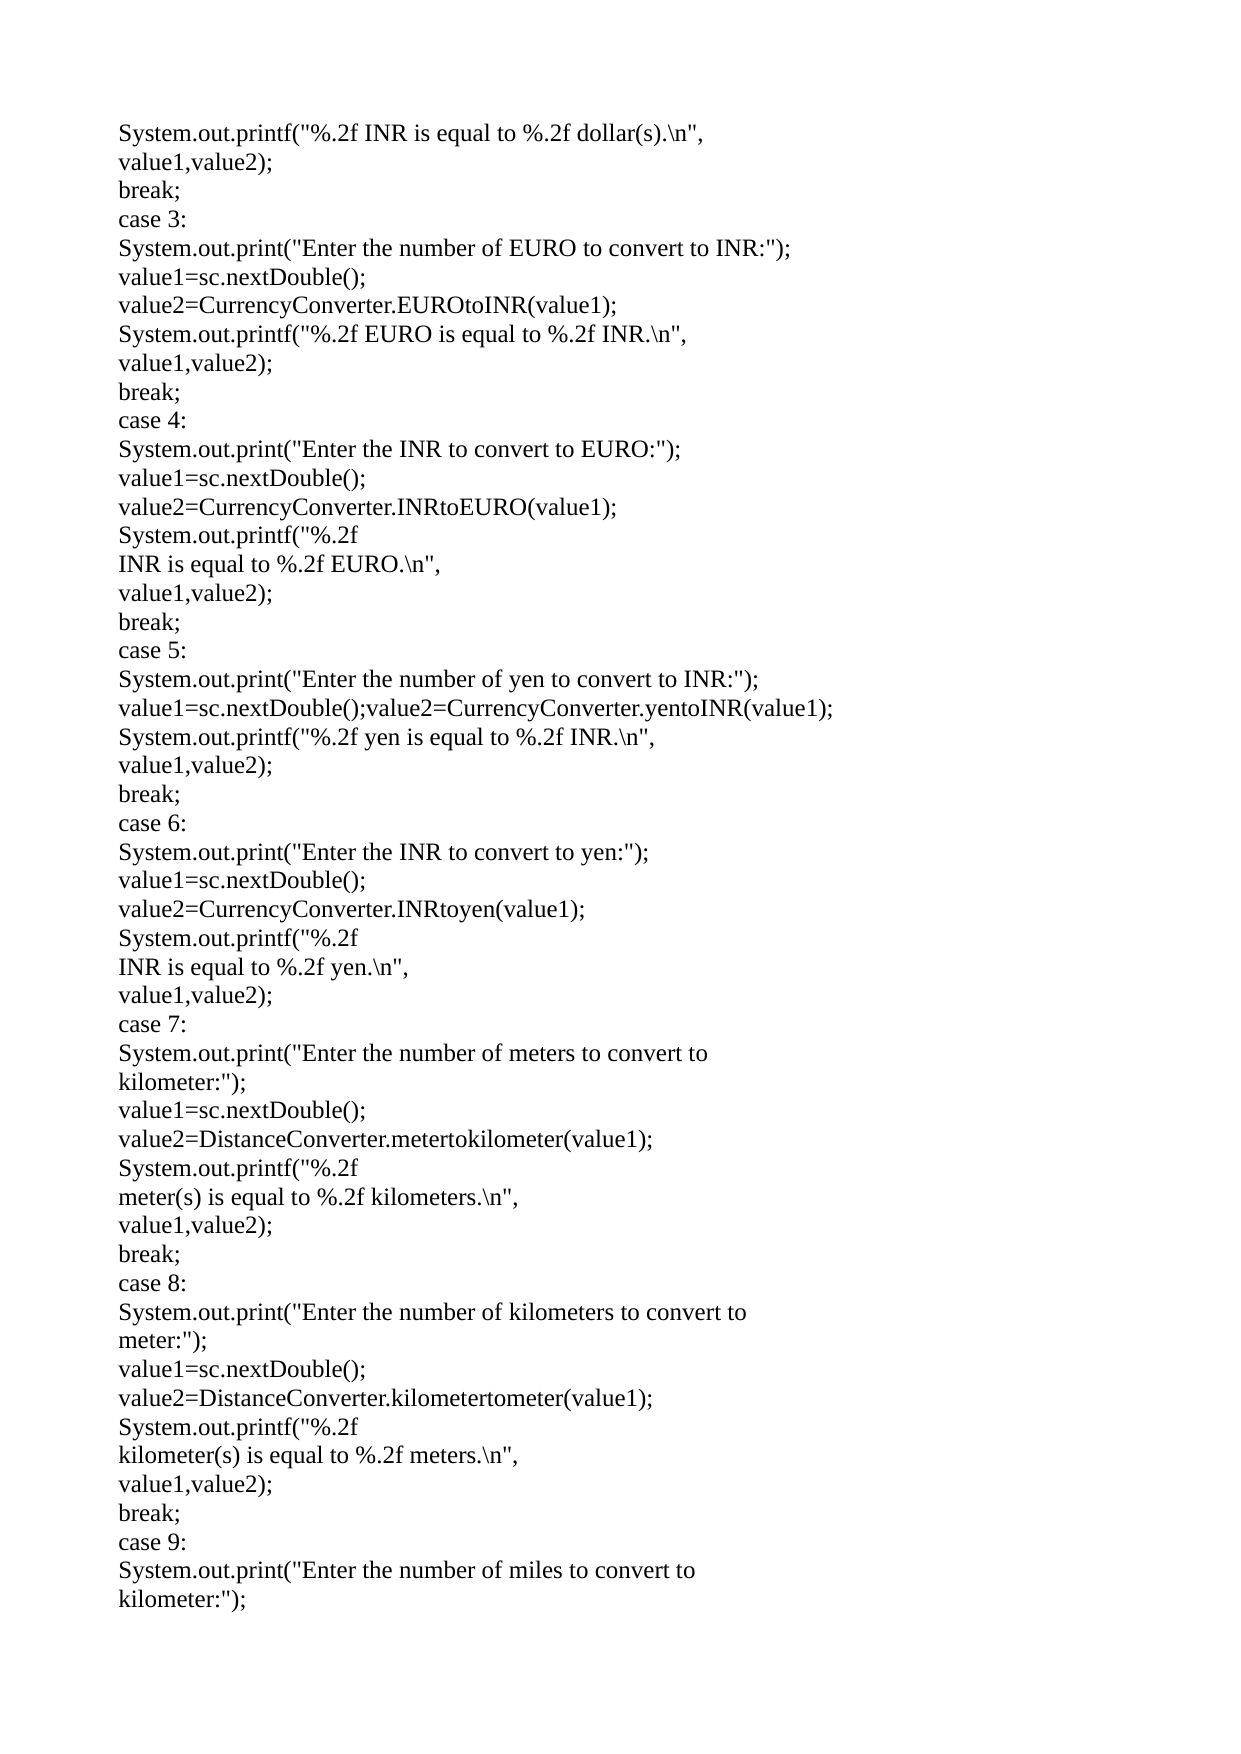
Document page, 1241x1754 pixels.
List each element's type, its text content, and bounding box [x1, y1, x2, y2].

text value1=sc.nextDouble(); [118, 1096, 1122, 1124]
text value1,value2); [118, 147, 1122, 176]
text value1,value2); [118, 1469, 1122, 1498]
text value1,value2); [118, 981, 1122, 1009]
text case 5: [118, 636, 1122, 664]
text value2=DistanceConverter.metertokilometer(value1); [118, 1124, 1122, 1153]
text System.out.printf("%.2f EURO is equal to %.2f INR.\n", [118, 319, 1122, 348]
text value2=DistanceConverter.kilometertometer(value1); [118, 1383, 1122, 1412]
text System.out.printf("%.2f [118, 521, 1122, 549]
text case 7: [118, 1009, 1122, 1038]
text INR is equal to %.2f yen.\n", [118, 952, 1122, 981]
text kilometer:"); [118, 1584, 1122, 1613]
text meter:"); [118, 1326, 1122, 1354]
text value2=CurrencyConverter.INRtoEURO(value1); [118, 492, 1122, 521]
text meter(s) is equal to %.2f kilometers.\n", [118, 1182, 1122, 1211]
text value1,value2); [118, 751, 1122, 779]
text case 4: [118, 406, 1122, 434]
text value1,value2); [118, 348, 1122, 377]
text System.out.print("Enter the number of kilometers to convert to [118, 1297, 1122, 1326]
text value2=CurrencyConverter.INRtoyen(value1); [118, 894, 1122, 923]
text break; [118, 1498, 1122, 1527]
text System.out.printf("%.2f INR is equal to %.2f dollar(s).\n", [118, 118, 1122, 147]
text System.out.printf("%.2f yen is equal to %.2f INR.\n", [118, 722, 1122, 751]
text System.out.print("Enter the number of miles to convert to [118, 1556, 1122, 1584]
text break; [118, 1239, 1122, 1268]
text System.out.print("Enter the number of yen to convert to INR:"); [118, 664, 1122, 693]
text break; [118, 607, 1122, 636]
text value1,value2); [118, 1211, 1122, 1239]
text value1,value2); [118, 578, 1122, 607]
text break; [118, 377, 1122, 406]
text kilometer:"); [118, 1067, 1122, 1096]
text INR is equal to %.2f EURO.\n", [118, 549, 1122, 578]
text System.out.print("Enter the number of EURO to convert to INR:"); [118, 233, 1122, 262]
text break; [118, 779, 1122, 808]
text System.out.print("Enter the INR to convert to yen:"); [118, 837, 1122, 866]
text case 8: [118, 1268, 1122, 1297]
text System.out.printf("%.2f [118, 1153, 1122, 1182]
text break; [118, 176, 1122, 204]
text case 3: [118, 204, 1122, 233]
text value1=sc.nextDouble(); [118, 262, 1122, 291]
text case 6: [118, 808, 1122, 837]
text System.out.printf("%.2f [118, 923, 1122, 952]
text System.out.print("Enter the INR to convert to EURO:"); [118, 434, 1122, 463]
text value1=sc.nextDouble();value2=CurrencyConverter.yentoINR(value1); [118, 693, 1122, 722]
text kilometer(s) is equal to %.2f meters.\n", [118, 1441, 1122, 1469]
text System.out.printf("%.2f [118, 1412, 1122, 1441]
text System.out.print("Enter the number of meters to convert to [118, 1038, 1122, 1067]
text case 9: [118, 1527, 1122, 1556]
text value1=sc.nextDouble(); [118, 866, 1122, 894]
text value1=sc.nextDouble(); [118, 463, 1122, 492]
text value2=CurrencyConverter.EUROtoINR(value1); [118, 291, 1122, 319]
text value1=sc.nextDouble(); [118, 1354, 1122, 1383]
